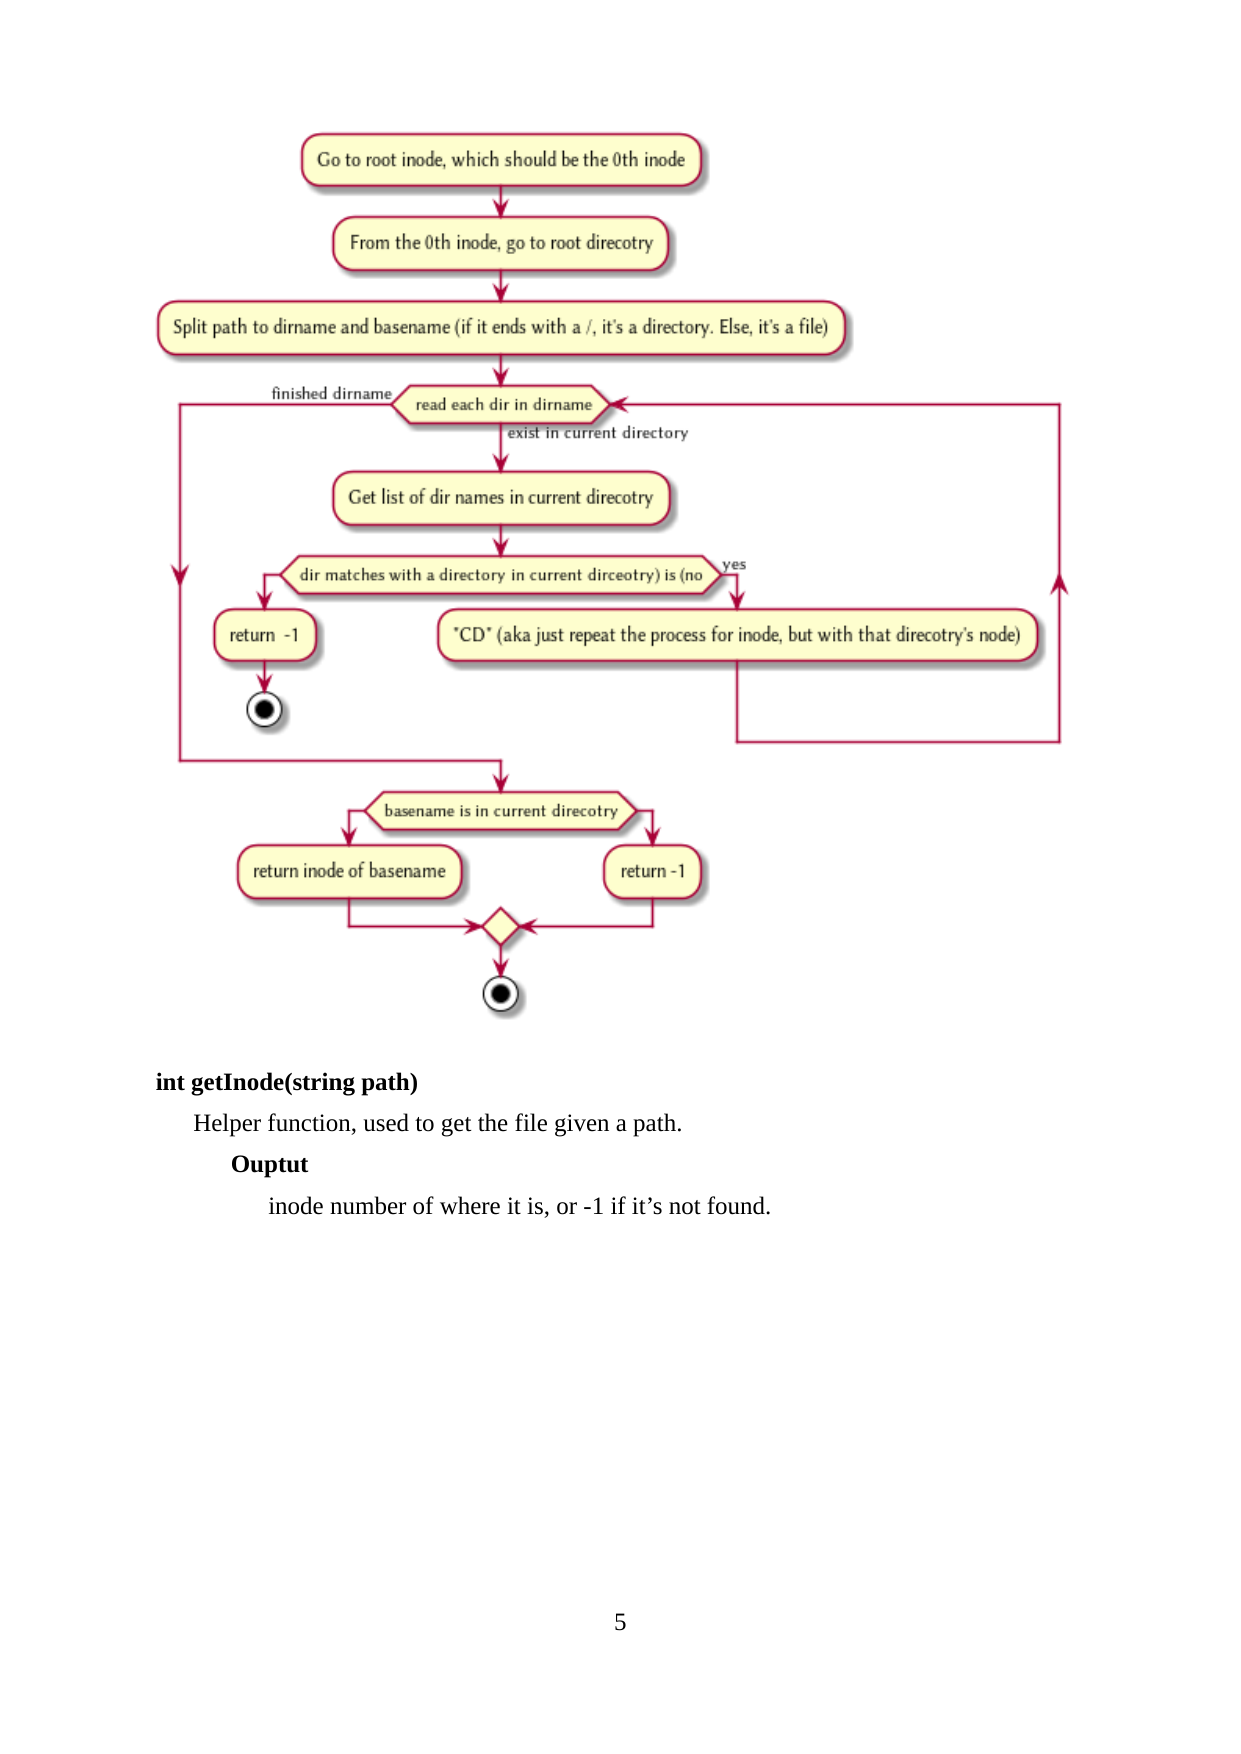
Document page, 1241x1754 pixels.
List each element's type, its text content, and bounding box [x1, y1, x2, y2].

list int getInode(string path) [118, 1067, 1122, 1096]
list inode number of where it is, or -1 if it’s not found. [118, 1191, 1122, 1219]
list Helper function, used to get the file given a path. [118, 1108, 1122, 1137]
list Ouptut [118, 1149, 1122, 1178]
